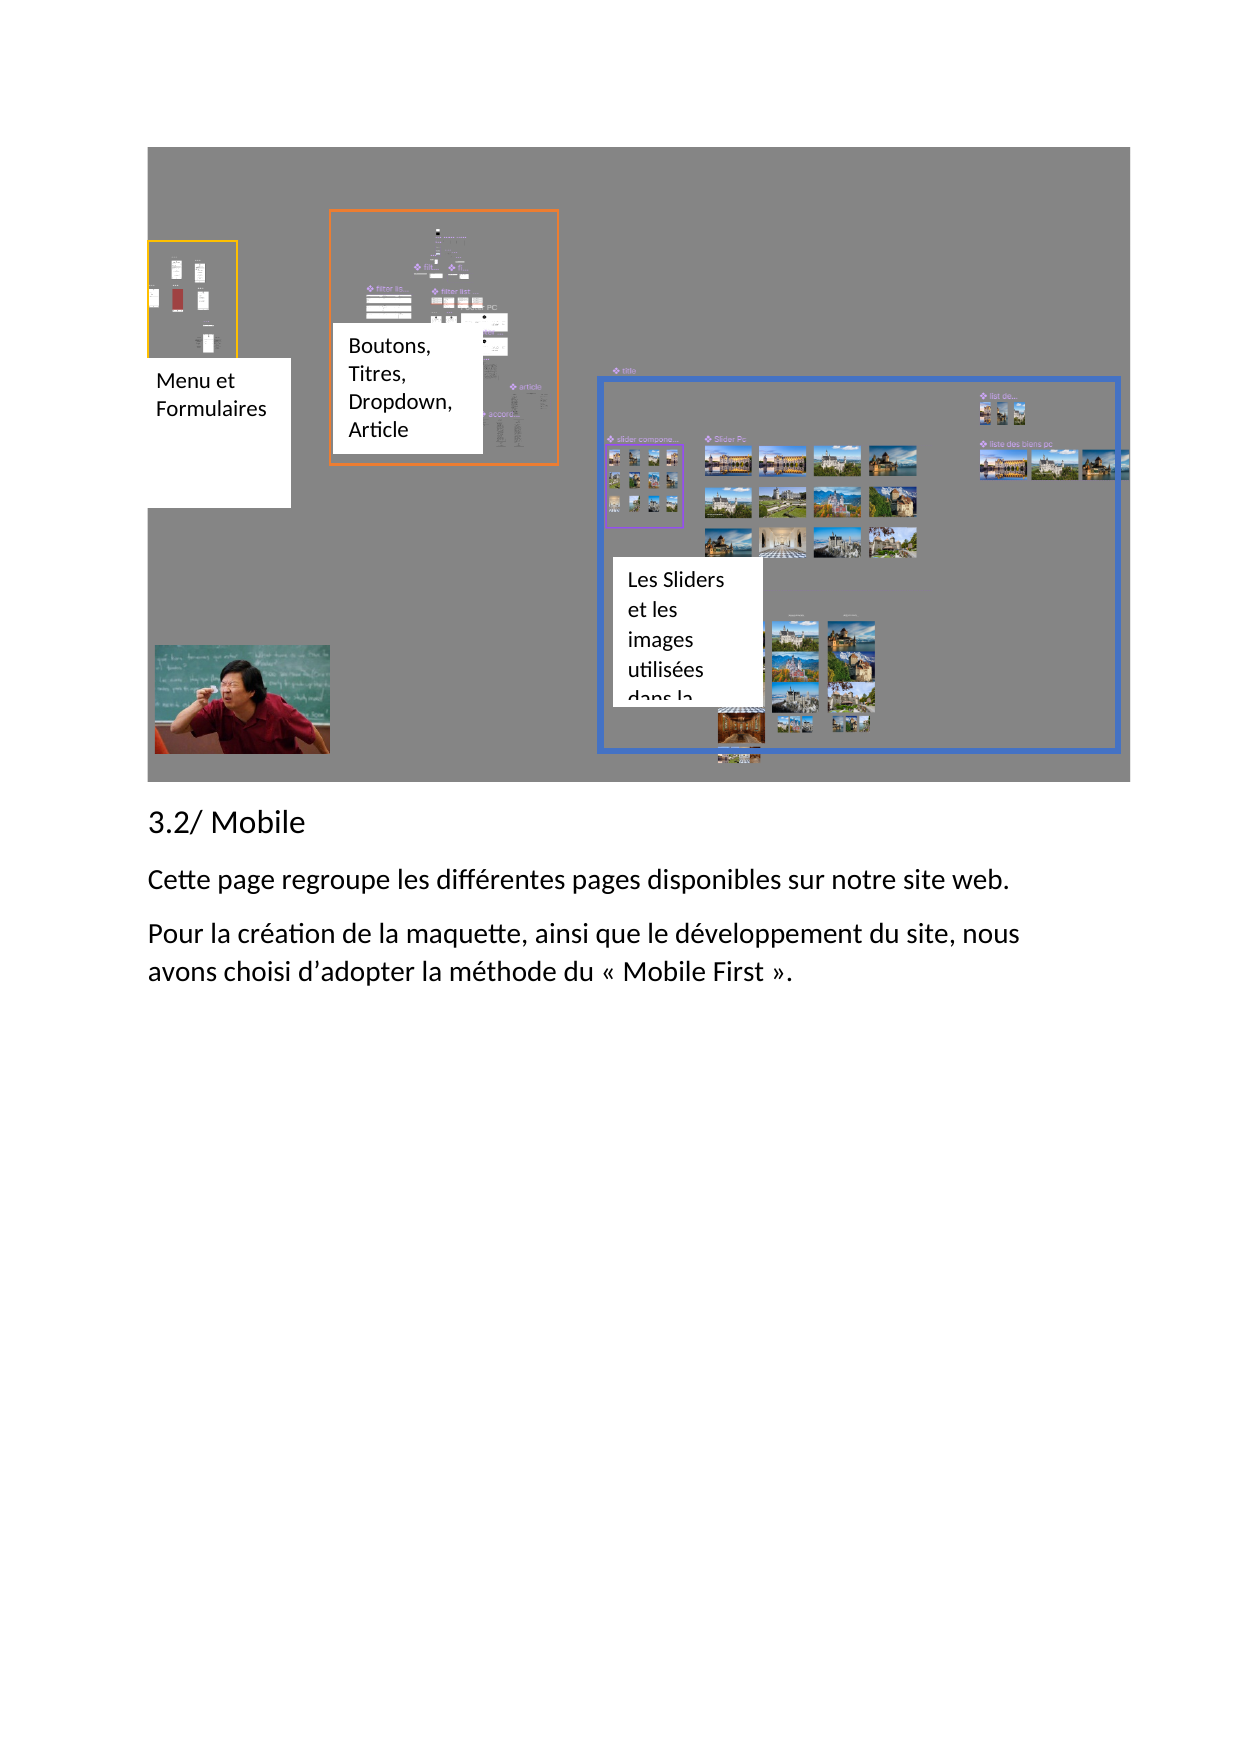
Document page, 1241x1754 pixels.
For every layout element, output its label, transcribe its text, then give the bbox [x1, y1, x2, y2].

text Formulaires [156, 394, 276, 422]
text Menu et [156, 366, 276, 394]
text Boutons, [348, 331, 468, 359]
text Cette page regroupe les différentes pages disponibles sur notre site web. [148, 861, 1093, 896]
text Article [348, 415, 468, 443]
text Les Sliders et les images utilisées dans la maquette [628, 565, 748, 700]
text Pour la création de la maquette, ainsi que le développement du site, nous avons choisi d’adopter la méthode du « Mobile First ». [148, 916, 1093, 989]
text Titres, [348, 359, 468, 387]
text 3.2/ Mobile [148, 801, 1093, 841]
text Dropdown, [348, 387, 468, 415]
